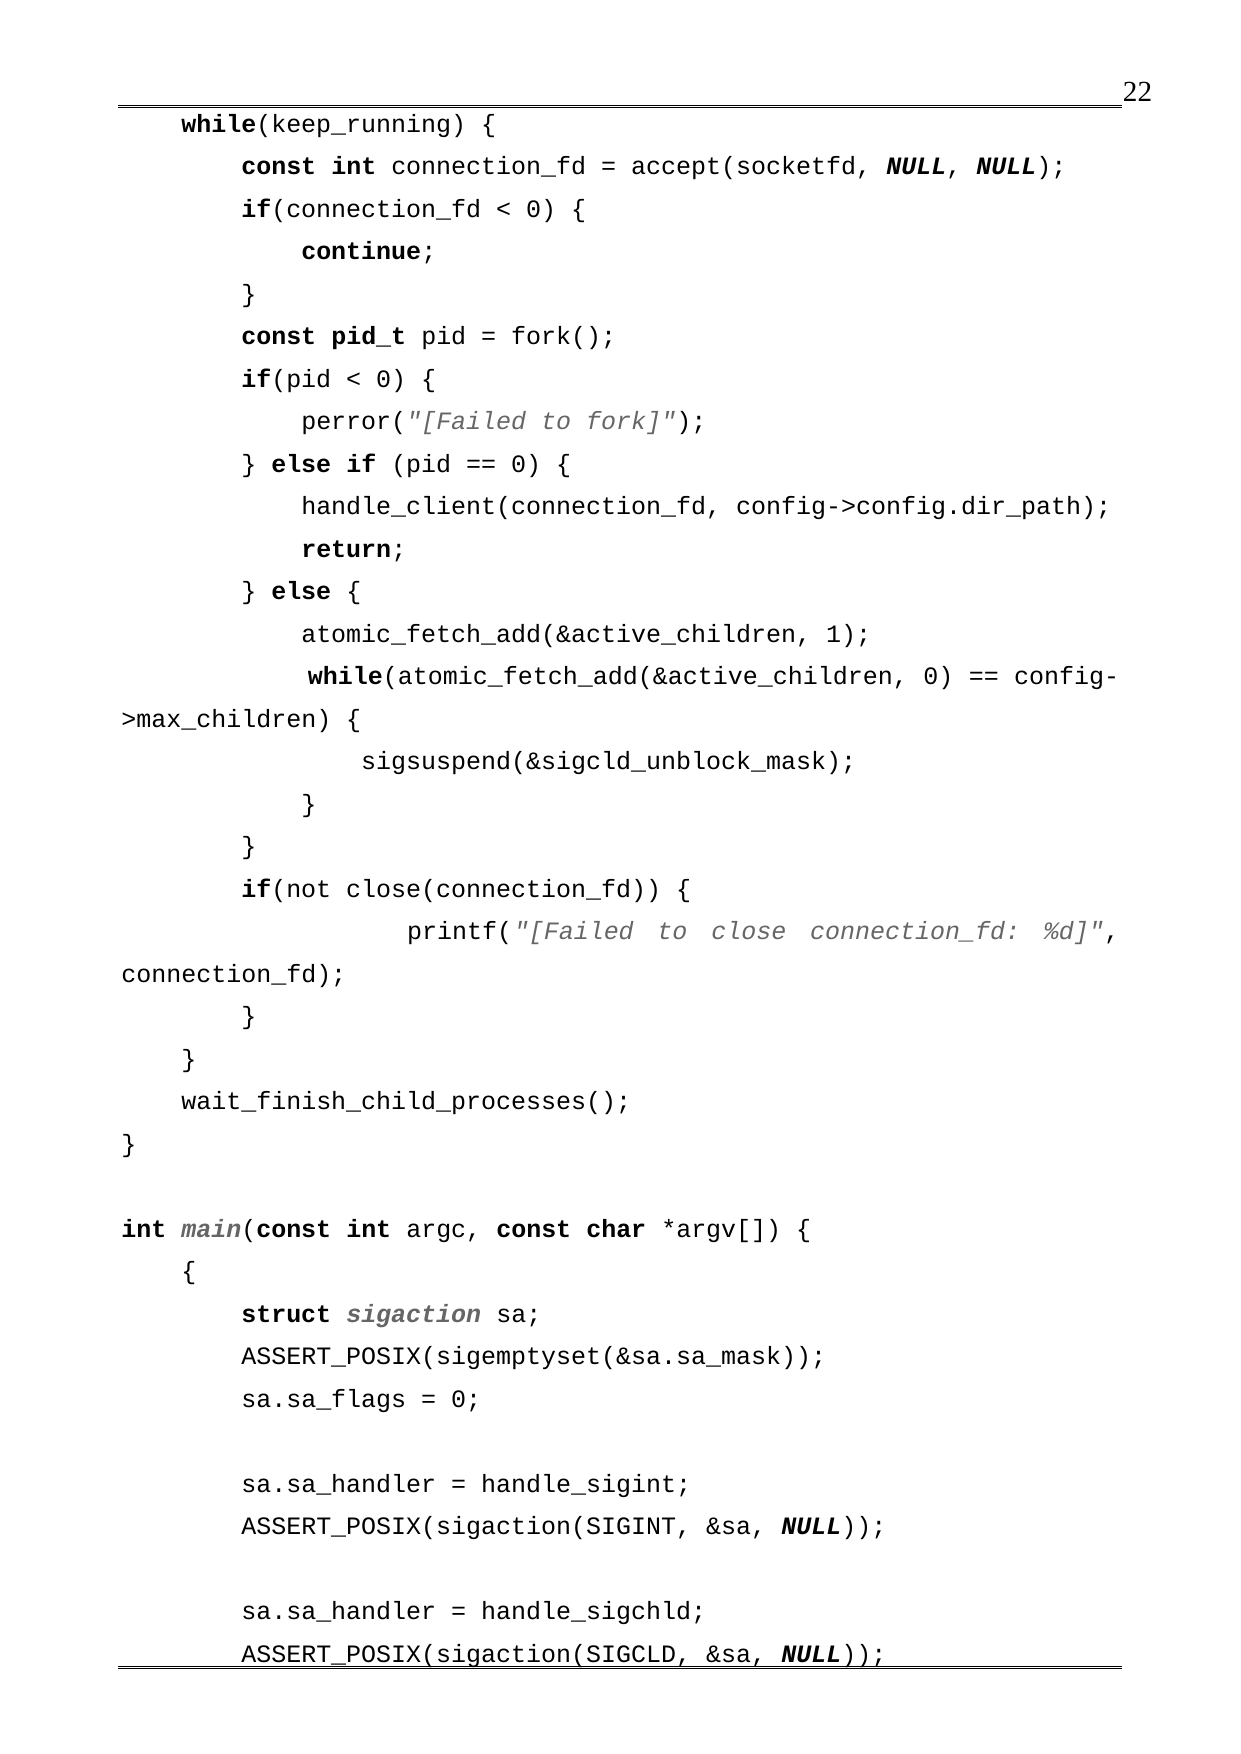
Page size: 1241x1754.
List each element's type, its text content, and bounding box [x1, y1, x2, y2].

text handle_client(connection_fd, config->config.dir_path); [118, 488, 1122, 522]
text wait_finish_child_processes(); [118, 1083, 1122, 1117]
text struct sigaction sa; [118, 1295, 1122, 1329]
text } [118, 785, 1122, 819]
text printf("[Failed to close connection_fd: %d]", connection_fd); [118, 913, 1122, 989]
text return; [118, 530, 1122, 564]
text const pid_t pid = fork(); [118, 318, 1122, 352]
text ASSERT_POSIX(sigemptyset(&sa.sa_mask)); [118, 1338, 1122, 1372]
text } [118, 1040, 1122, 1074]
text if(connection_fd < 0) { [118, 190, 1122, 224]
text while(keep_running) { [118, 108, 1122, 139]
text } [118, 275, 1122, 309]
text ASSERT_POSIX(sigaction(SIGINT, &sa, NULL)); [118, 1508, 1122, 1542]
text int main(const int argc, const char *argv[]) { [118, 1210, 1122, 1244]
text } else { [118, 573, 1122, 607]
text ASSERT_POSIX(sigaction(SIGCLD, &sa, NULL)); [118, 1635, 1122, 1666]
text } [118, 828, 1122, 862]
text } [118, 998, 1122, 1032]
text if(not close(connection_fd)) { [118, 870, 1122, 904]
text sigsuspend(&sigcld_unblock_mask); [118, 743, 1122, 777]
text } [118, 1125, 1122, 1159]
text sa.sa_flags = 0; [118, 1380, 1122, 1414]
text { [118, 1253, 1122, 1287]
text sa.sa_handler = handle_sigchld; [118, 1593, 1122, 1627]
text continue; [118, 233, 1122, 267]
text atomic_fetch_add(&active_children, 1); [118, 615, 1122, 649]
text if(pid < 0) { [118, 360, 1122, 394]
text const int connection_fd = accept(socketfd, NULL, NULL); [118, 148, 1122, 182]
text sa.sa_handler = handle_sigint; [118, 1465, 1122, 1499]
text perror("[Failed to fork]"); [118, 403, 1122, 437]
text while(atomic_fetch_add(&active_children, 0) == config->max_children) { [118, 658, 1122, 734]
text } else if (pid == 0) { [118, 445, 1122, 479]
